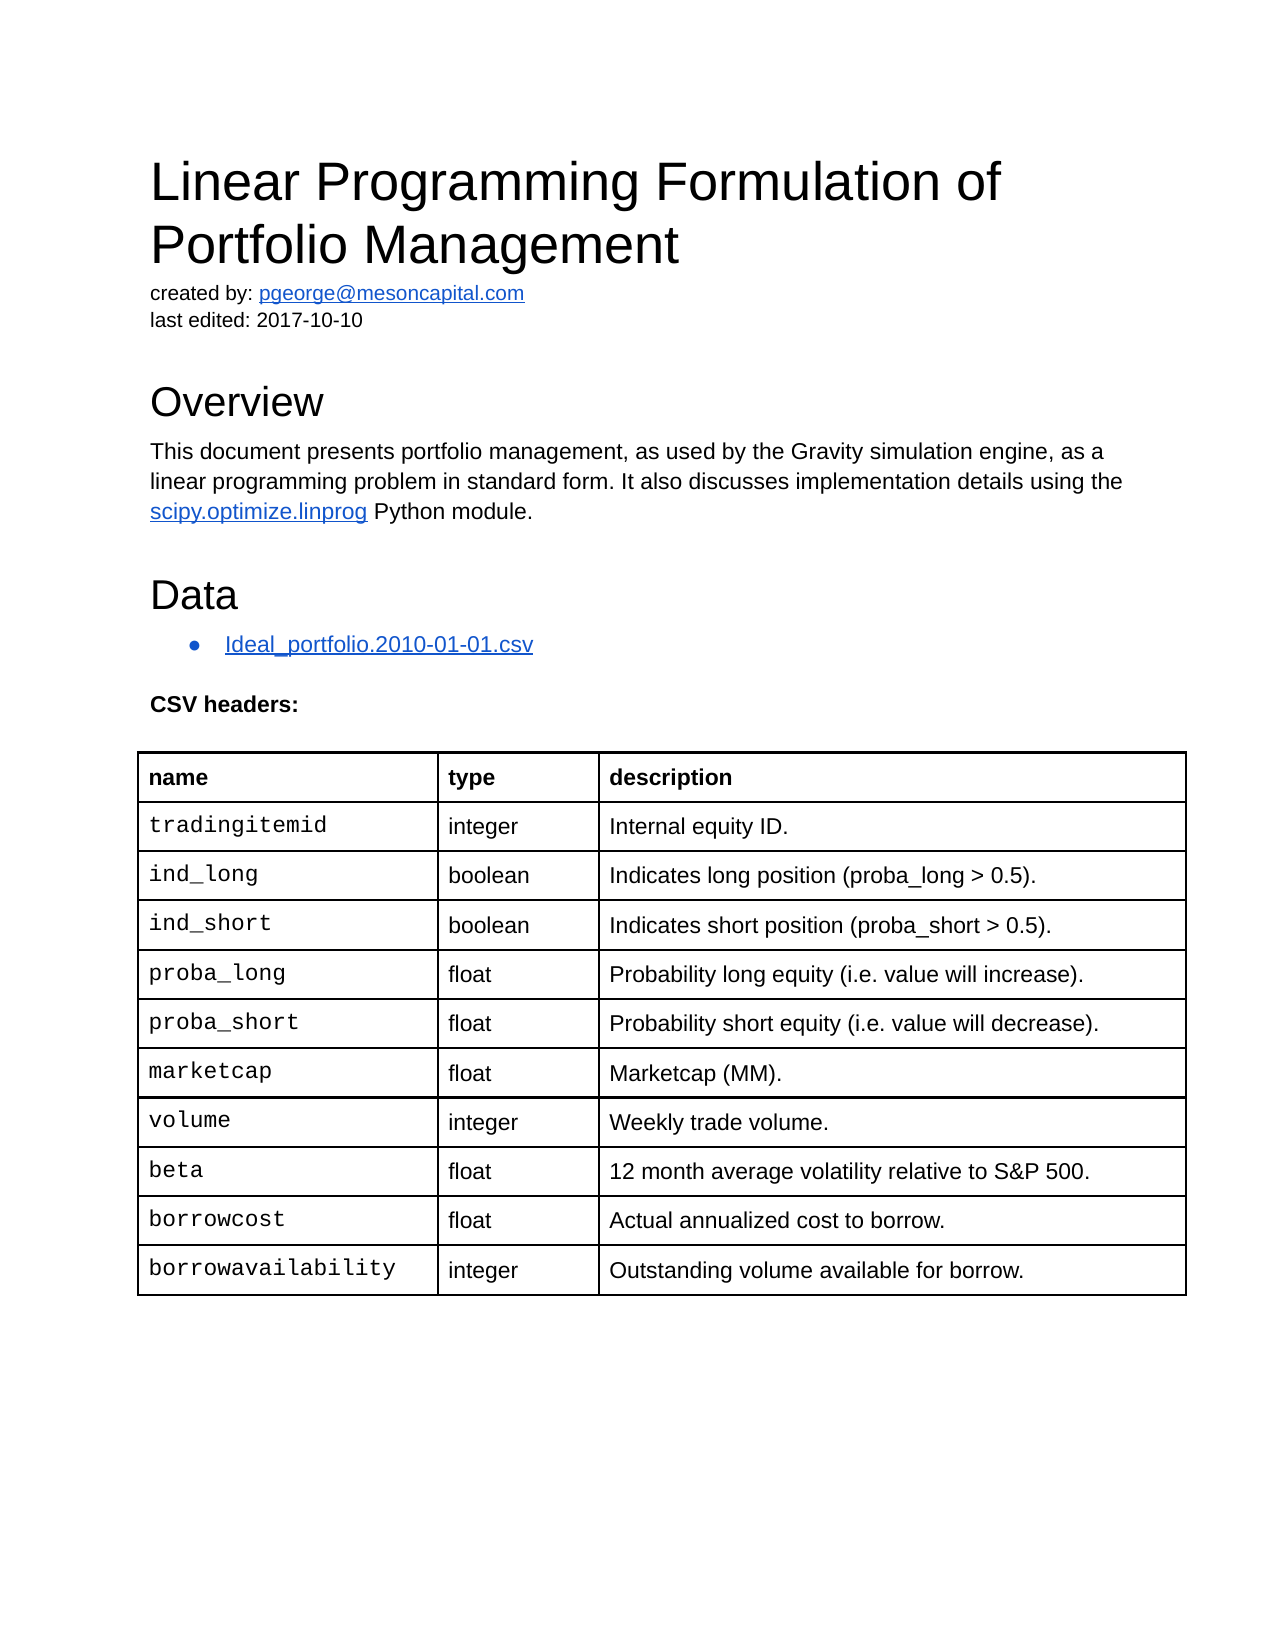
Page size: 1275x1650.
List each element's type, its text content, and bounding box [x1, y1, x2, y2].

table_cell Outstanding volume available for borrow. [600, 1246, 1185, 1293]
table_cell borrowavailability [139, 1246, 437, 1293]
table_cell float [439, 1000, 598, 1047]
text last edited: 2017-10-10 [150, 308, 1125, 332]
table_header type [439, 754, 598, 801]
table_cell integer [439, 803, 598, 850]
table_cell Indicates long position (proba_long > 0.5). [600, 852, 1185, 899]
table_cell Marketcap (MM). [600, 1049, 1185, 1096]
table_cell Actual annualized cost to borrow. [600, 1197, 1185, 1244]
table_cell integer [439, 1246, 598, 1293]
table_cell integer [439, 1099, 598, 1146]
table_cell ind_short [139, 901, 437, 948]
table_cell borrowcost [139, 1197, 437, 1244]
table_cell marketcap [139, 1049, 437, 1096]
table_cell volume [139, 1099, 437, 1146]
title Linear Programming Formulation of Portfolio Management [150, 150, 1125, 274]
table_cell Probability short equity (i.e. value will decrease). [600, 1000, 1185, 1047]
table_cell proba_short [139, 1000, 437, 1047]
table_cell Probability long equity (i.e. value will increase). [600, 951, 1185, 998]
table_cell beta [139, 1148, 437, 1195]
table_header name [139, 754, 437, 801]
table_cell float [439, 951, 598, 998]
text created by: pgeorge@mesoncapital.com [150, 281, 1125, 305]
table_cell Weekly trade volume. [600, 1099, 1185, 1146]
table_cell 12 month average volatility relative to S&P 500. [600, 1148, 1185, 1195]
table_cell ind_long [139, 852, 437, 899]
table_cell tradingitemid [139, 803, 437, 850]
table_cell float [439, 1197, 598, 1244]
table_cell Internal equity ID. [600, 803, 1185, 850]
text CSV headers: [150, 691, 1125, 717]
subtitle Data [150, 570, 1125, 618]
table_cell boolean [439, 852, 598, 899]
text This document presents portfolio management, as used by the Gravity simulation engine, as a linear programming problem in standard form. It also discusses implementation details using the scipy.optimize.linprog Python module. [150, 438, 1125, 525]
table_cell boolean [439, 901, 598, 948]
table_header description [600, 754, 1185, 801]
table_cell proba_long [139, 951, 437, 998]
table_cell float [439, 1049, 598, 1096]
list Ideal_portfolio.2010-01-01.csv [187, 631, 1125, 657]
table_cell float [439, 1148, 598, 1195]
table_cell Indicates short position (proba_short > 0.5). [600, 901, 1185, 948]
subtitle Overview [150, 377, 1125, 425]
